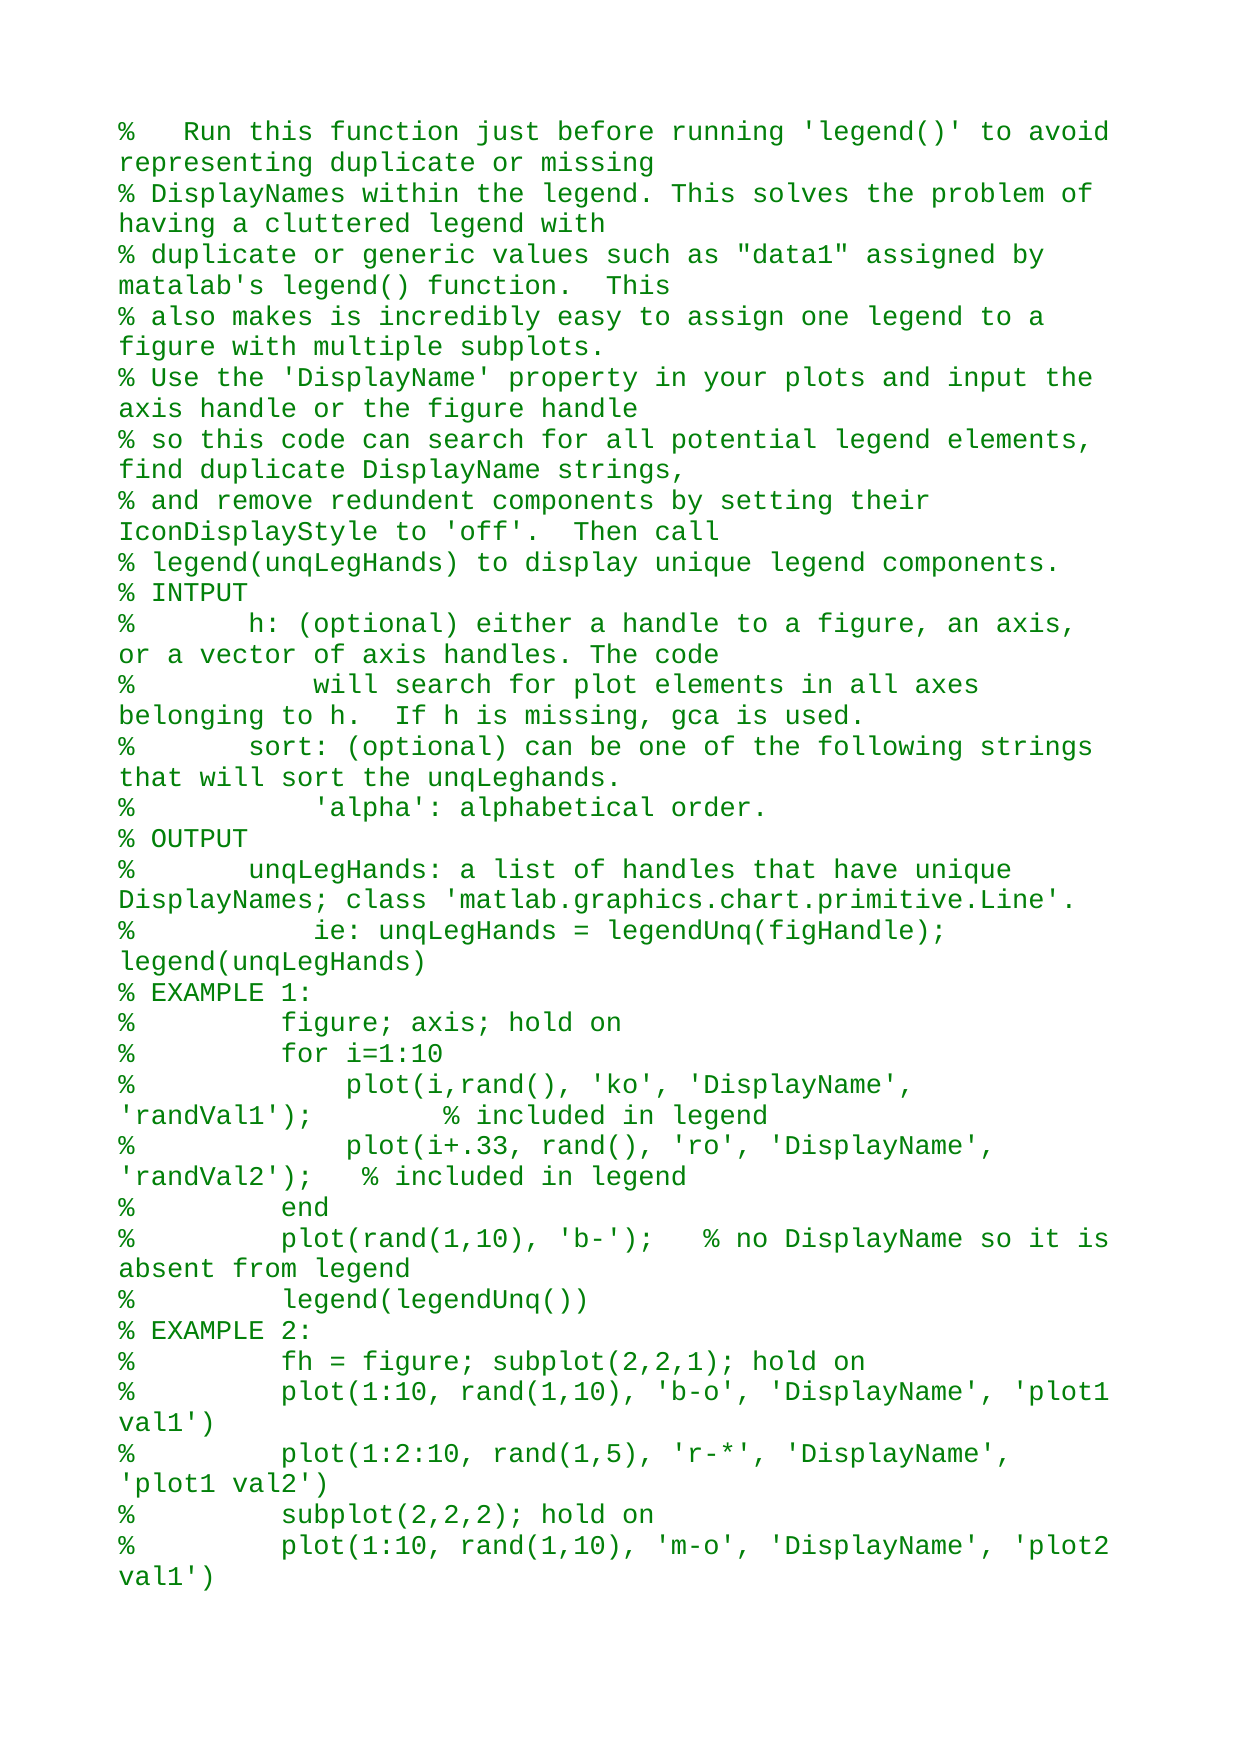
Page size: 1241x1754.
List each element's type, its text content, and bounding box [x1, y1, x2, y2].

text % subplot(2,2,2); hold on [118, 1501, 1122, 1532]
text % for i=1:10 [118, 1040, 1122, 1071]
text % ie: unqLegHands = legendUnq(figHandle); legend(unqLegHands) [118, 917, 1122, 978]
text % duplicate or generic values such as "data1" assigned by matalab's legend() function. This [118, 241, 1122, 302]
text % Use the 'DisplayName' property in your plots and input the axis handle or the figure handle [118, 364, 1122, 425]
text % plot(i,rand(), 'ko', 'DisplayName', 'randVal1'); % included in legend [118, 1071, 1122, 1132]
text % INTPUT [118, 579, 1122, 610]
text % h: (optional) either a handle to a figure, an axis, or a vector of axis handles. The code [118, 610, 1122, 671]
text % plot(i+.33, rand(), 'ro', 'DisplayName', 'randVal2'); % included in legend [118, 1132, 1122, 1194]
text % Run this function just before running 'legend()' to avoid representing duplicate or missing [118, 118, 1122, 179]
text % plot(1:10, rand(1,10), 'm-o', 'DisplayName', 'plot2 val1') [118, 1532, 1122, 1593]
text % OUTPUT [118, 825, 1122, 856]
text % end [118, 1194, 1122, 1224]
text % legend(legendUnq()) [118, 1286, 1122, 1317]
text % will search for plot elements in all axes belonging to h. If h is missing, gca is used. [118, 671, 1122, 733]
text % sort: (optional) can be one of the following strings that will sort the unqLeghands. [118, 733, 1122, 794]
text % legend(unqLegHands) to display unique legend components. [118, 548, 1122, 579]
text % plot(1:2:10, rand(1,5), 'r-*', 'DisplayName', 'plot1 val2') [118, 1439, 1122, 1501]
text % DisplayNames within the legend. This solves the problem of having a cluttered legend with [118, 179, 1122, 241]
text % fh = figure; subplot(2,2,1); hold on [118, 1347, 1122, 1378]
text % also makes is incredibly easy to assign one legend to a figure with multiple subplots. [118, 302, 1122, 364]
text % 'alpha': alphabetical order. [118, 794, 1122, 825]
text % EXAMPLE 1: [118, 978, 1122, 1009]
text % unqLegHands: a list of handles that have unique DisplayNames; class 'matlab.graphics.chart.primitive.Line'. [118, 856, 1122, 917]
text % so this code can search for all potential legend elements, find duplicate DisplayName strings, [118, 425, 1122, 487]
text % EXAMPLE 2: [118, 1317, 1122, 1347]
text % plot(rand(1,10), 'b-'); % no DisplayName so it is absent from legend [118, 1224, 1122, 1286]
text % figure; axis; hold on [118, 1009, 1122, 1040]
text % plot(1:10, rand(1,10), 'b-o', 'DisplayName', 'plot1 val1') [118, 1378, 1122, 1439]
text % and remove redundent components by setting their IconDisplayStyle to 'off'. Then call [118, 487, 1122, 548]
